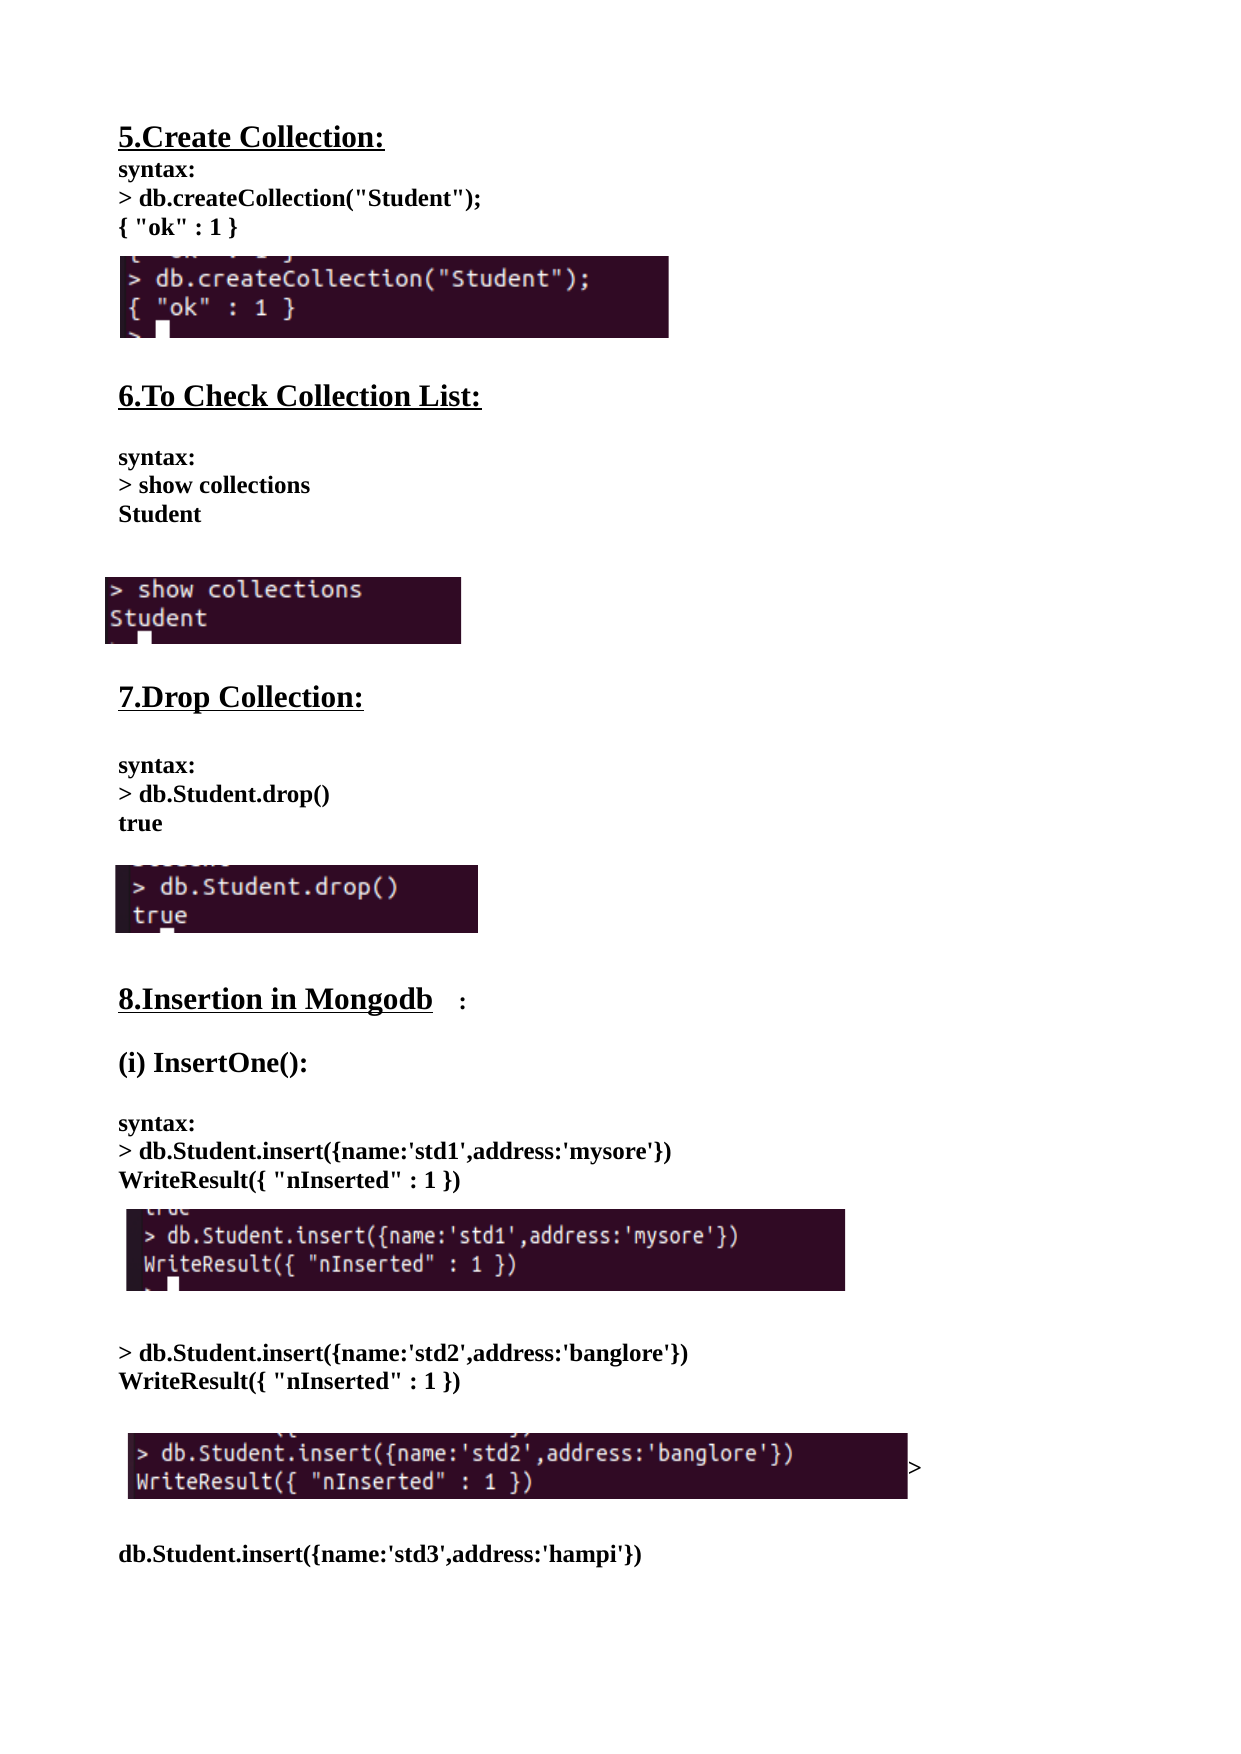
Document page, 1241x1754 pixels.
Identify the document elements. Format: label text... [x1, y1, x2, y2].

picture [115, 865, 478, 933]
text > [908, 1453, 1122, 1481]
picture [126, 1209, 846, 1291]
text WriteResult({ "nInserted" : 1 }) [118, 1366, 1122, 1395]
text syntax: [118, 751, 1122, 779]
text 8.Insertion in Mongodb : [118, 981, 1122, 1017]
text > db.Student.insert({name:'std1',address:'mysore'}) [118, 1136, 1122, 1165]
text WriteResult({ "nInserted" : 1 }) [118, 1165, 1122, 1194]
text > show collections [118, 470, 1122, 499]
text 5.Create Collection: [118, 118, 1122, 154]
picture [120, 256, 669, 338]
text [118, 1453, 127, 1481]
picture [105, 577, 462, 644]
text > db.Student.insert({name:'std2',address:'banglore'}) [118, 1338, 1122, 1366]
text { "ok" : 1 } [118, 212, 1122, 240]
text (i) InsertOne(): [118, 1045, 1122, 1079]
text Student [118, 499, 1122, 528]
text > db.createCollection("Student"); [118, 183, 1122, 212]
text syntax: [118, 1108, 1122, 1136]
picture [127, 1433, 908, 1499]
text db.Student.insert({name:'std3',address:'hampi'}) [118, 1539, 1122, 1568]
text > db.Student.drop() [118, 779, 1122, 808]
text 7.Drop Collection: [118, 679, 1122, 715]
text 6.To Check Collection List: [118, 377, 1122, 413]
text syntax: [118, 442, 1122, 470]
text true [118, 808, 1122, 837]
text syntax: [118, 154, 1122, 183]
